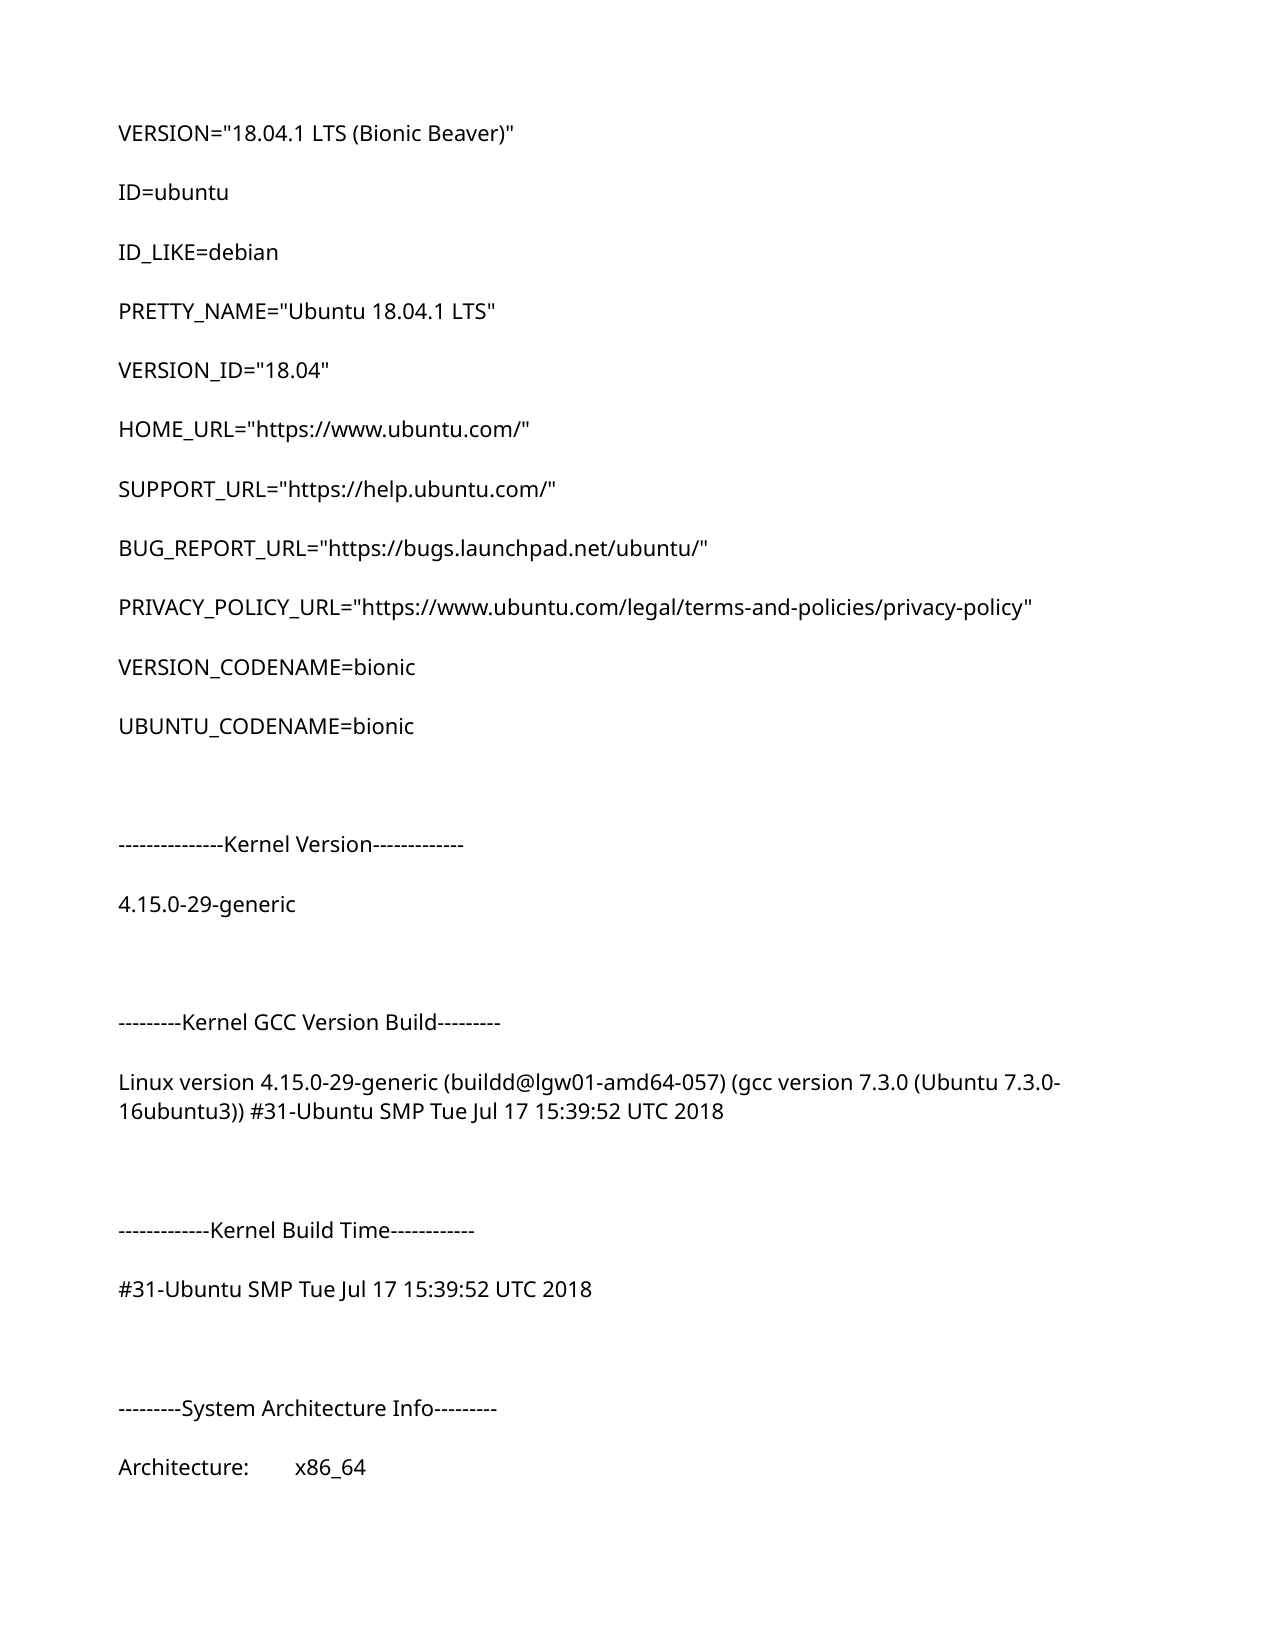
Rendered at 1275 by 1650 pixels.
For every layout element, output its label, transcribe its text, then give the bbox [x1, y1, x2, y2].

text PRETTY_NAME="Ubuntu 18.04.1 LTS" [118, 296, 1157, 326]
text BUG_REPORT_URL="https://bugs.launchpad.net/ubuntu/" [118, 533, 1157, 563]
text #31-Ubuntu SMP Tue Jul 17 15:39:52 UTC 2018 [118, 1274, 1157, 1304]
text Linux version 4.15.0-29-generic (buildd@lgw01-amd64-057) (gcc version 7.3.0 (Ubuntu 7.3.0-16ubuntu3)) #31-Ubuntu SMP Tue Jul 17 15:39:52 UTC 2018 [118, 1066, 1157, 1126]
text SUPPORT_URL="https://help.ubuntu.com/" [118, 474, 1157, 503]
text VERSION_CODENAME=bionic [118, 652, 1157, 681]
text ID_LIKE=debian [118, 237, 1157, 266]
text ---------System Architecture Info--------- [118, 1393, 1157, 1422]
text Architecture: x86_64 [118, 1452, 1157, 1482]
text -------------Kernel Build Time------------ [118, 1215, 1157, 1244]
text HOME_URL="https://www.ubuntu.com/" [118, 414, 1157, 444]
text 4.15.0-29-generic [118, 889, 1157, 918]
text ID=ubuntu [118, 177, 1157, 207]
text PRIVACY_POLICY_URL="https://www.ubuntu.com/legal/terms-and-policies/privacy-policy" [118, 592, 1157, 622]
text ---------------Kernel Version------------- [118, 829, 1157, 859]
text UBUNTU_CODENAME=bionic [118, 711, 1157, 741]
text VERSION="18.04.1 LTS (Bionic Beaver)" [118, 118, 1157, 148]
text ---------Kernel GCC Version Build--------- [118, 1007, 1157, 1037]
text VERSION_ID="18.04" [118, 355, 1157, 385]
